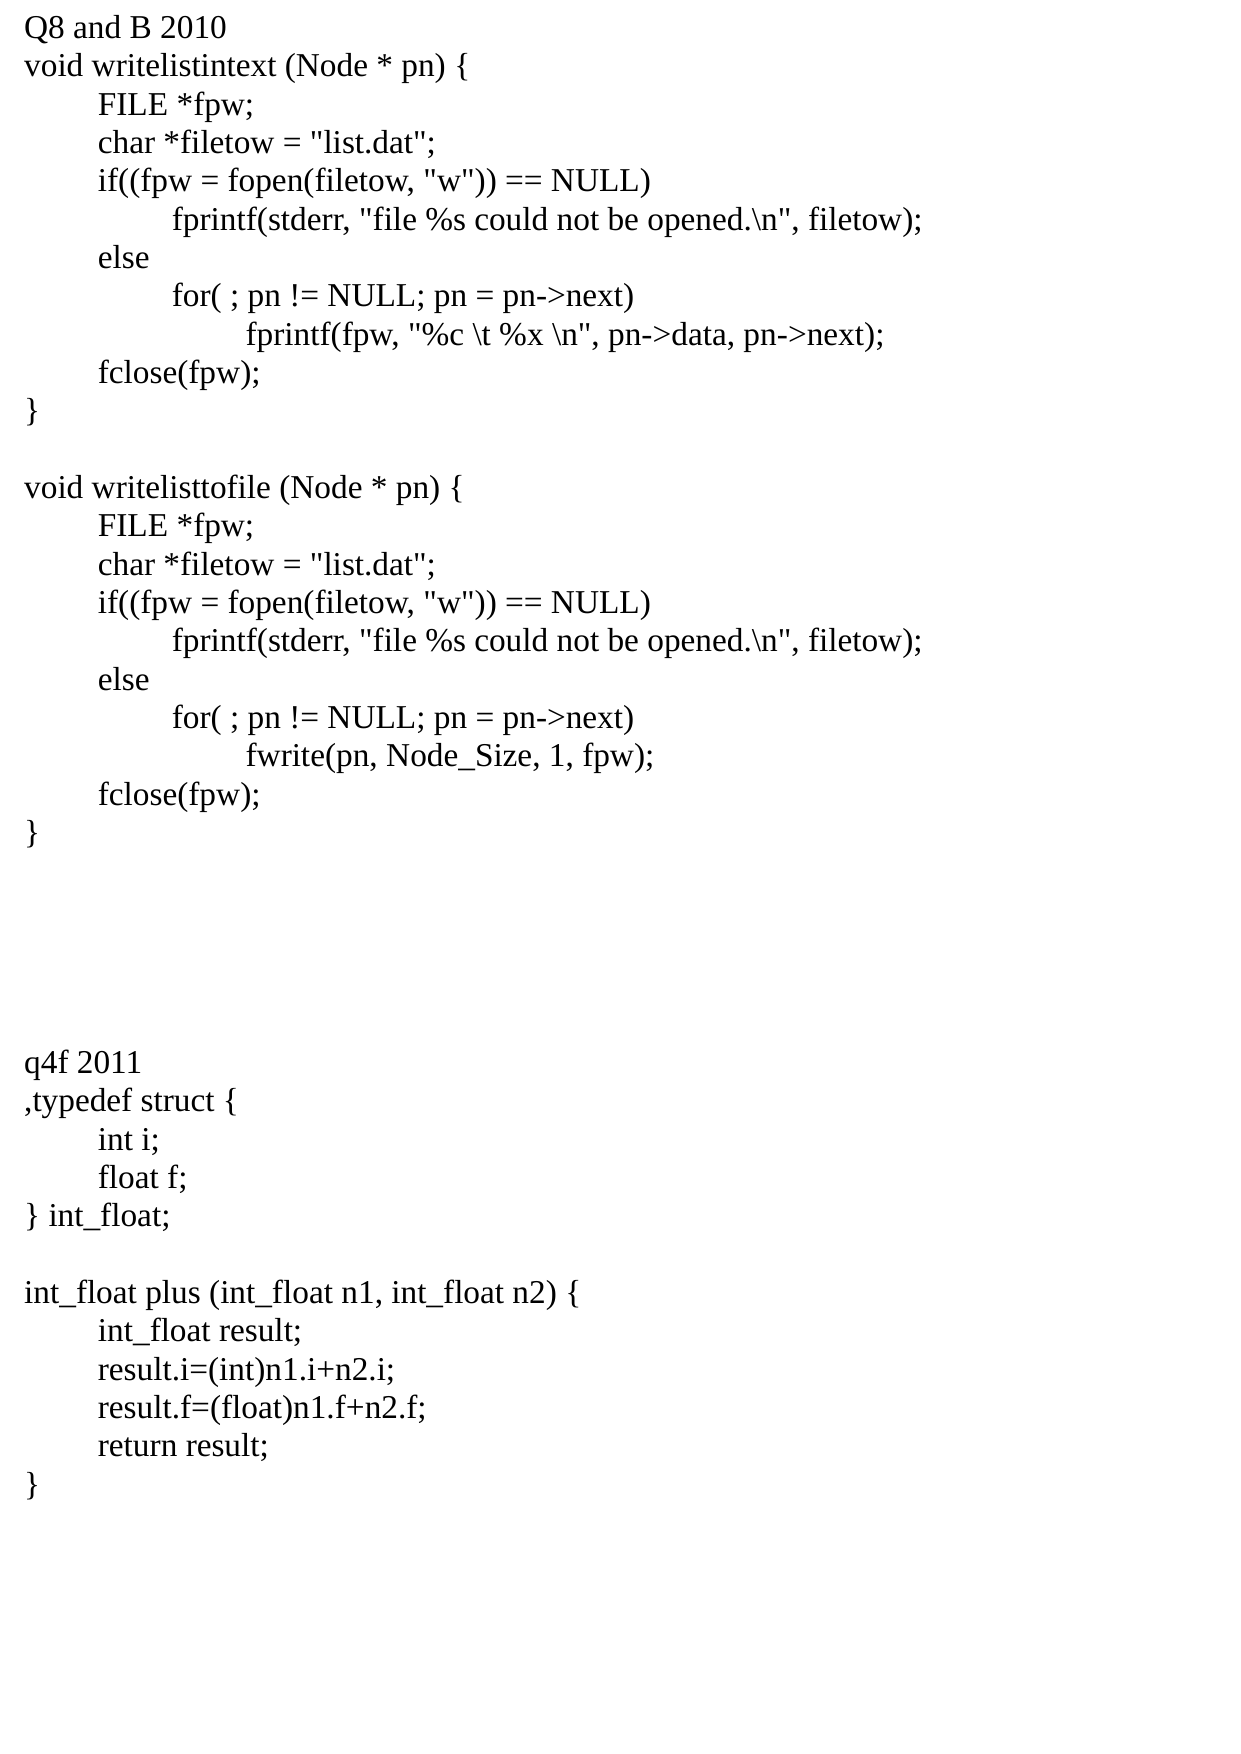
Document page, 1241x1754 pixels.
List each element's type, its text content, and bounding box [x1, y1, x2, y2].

text int_float result; [24, 1311, 1206, 1349]
text if((fpw = fopen(filetow, "w")) == NULL) [24, 582, 1206, 621]
text if((fpw = fopen(filetow, "w")) == NULL) [24, 161, 1206, 199]
text result.f=(float)n1.f+n2.f; [24, 1387, 1206, 1426]
text int i; [24, 1119, 1206, 1157]
text fprintf(stderr, "file %s could not be opened.\n", filetow); [24, 621, 1206, 659]
text void writelisttofile (Node * pn) { [24, 467, 1206, 506]
text for( ; pn != NULL; pn = pn->next) [24, 276, 1206, 314]
text fwrite(pn, Node_Size, 1, fpw); [24, 736, 1206, 774]
text Q8 and B 2010 [24, 7, 1206, 46]
text fprintf(stderr, "file %s could not be opened.\n", filetow); [24, 199, 1206, 237]
text return result; [24, 1426, 1206, 1464]
text q4f 2011 [24, 1042, 1206, 1081]
text fclose(fpw); [24, 774, 1206, 812]
text result.i=(int)n1.i+n2.i; [24, 1349, 1206, 1387]
text } [24, 391, 1206, 429]
text fclose(fpw); [24, 352, 1206, 391]
text for( ; pn != NULL; pn = pn->next) [24, 697, 1206, 736]
text } int_float; [24, 1196, 1206, 1234]
text } [24, 1464, 1206, 1502]
text char *filetow = "list.dat"; [24, 122, 1206, 161]
text float f; [24, 1157, 1206, 1196]
text char *filetow = "list.dat"; [24, 544, 1206, 582]
text FILE *fpw; [24, 506, 1206, 544]
text else [24, 659, 1206, 697]
text FILE *fpw; [24, 84, 1206, 122]
text fprintf(fpw, "%c \t %x \n", pn->data, pn->next); [24, 314, 1206, 352]
text else [24, 237, 1206, 276]
text int_float plus (int_float n1, int_float n2) { [24, 1272, 1206, 1311]
text } [24, 812, 1206, 851]
text void writelistintext (Node * pn) { [24, 46, 1206, 84]
text ,typedef struct { [24, 1081, 1206, 1119]
